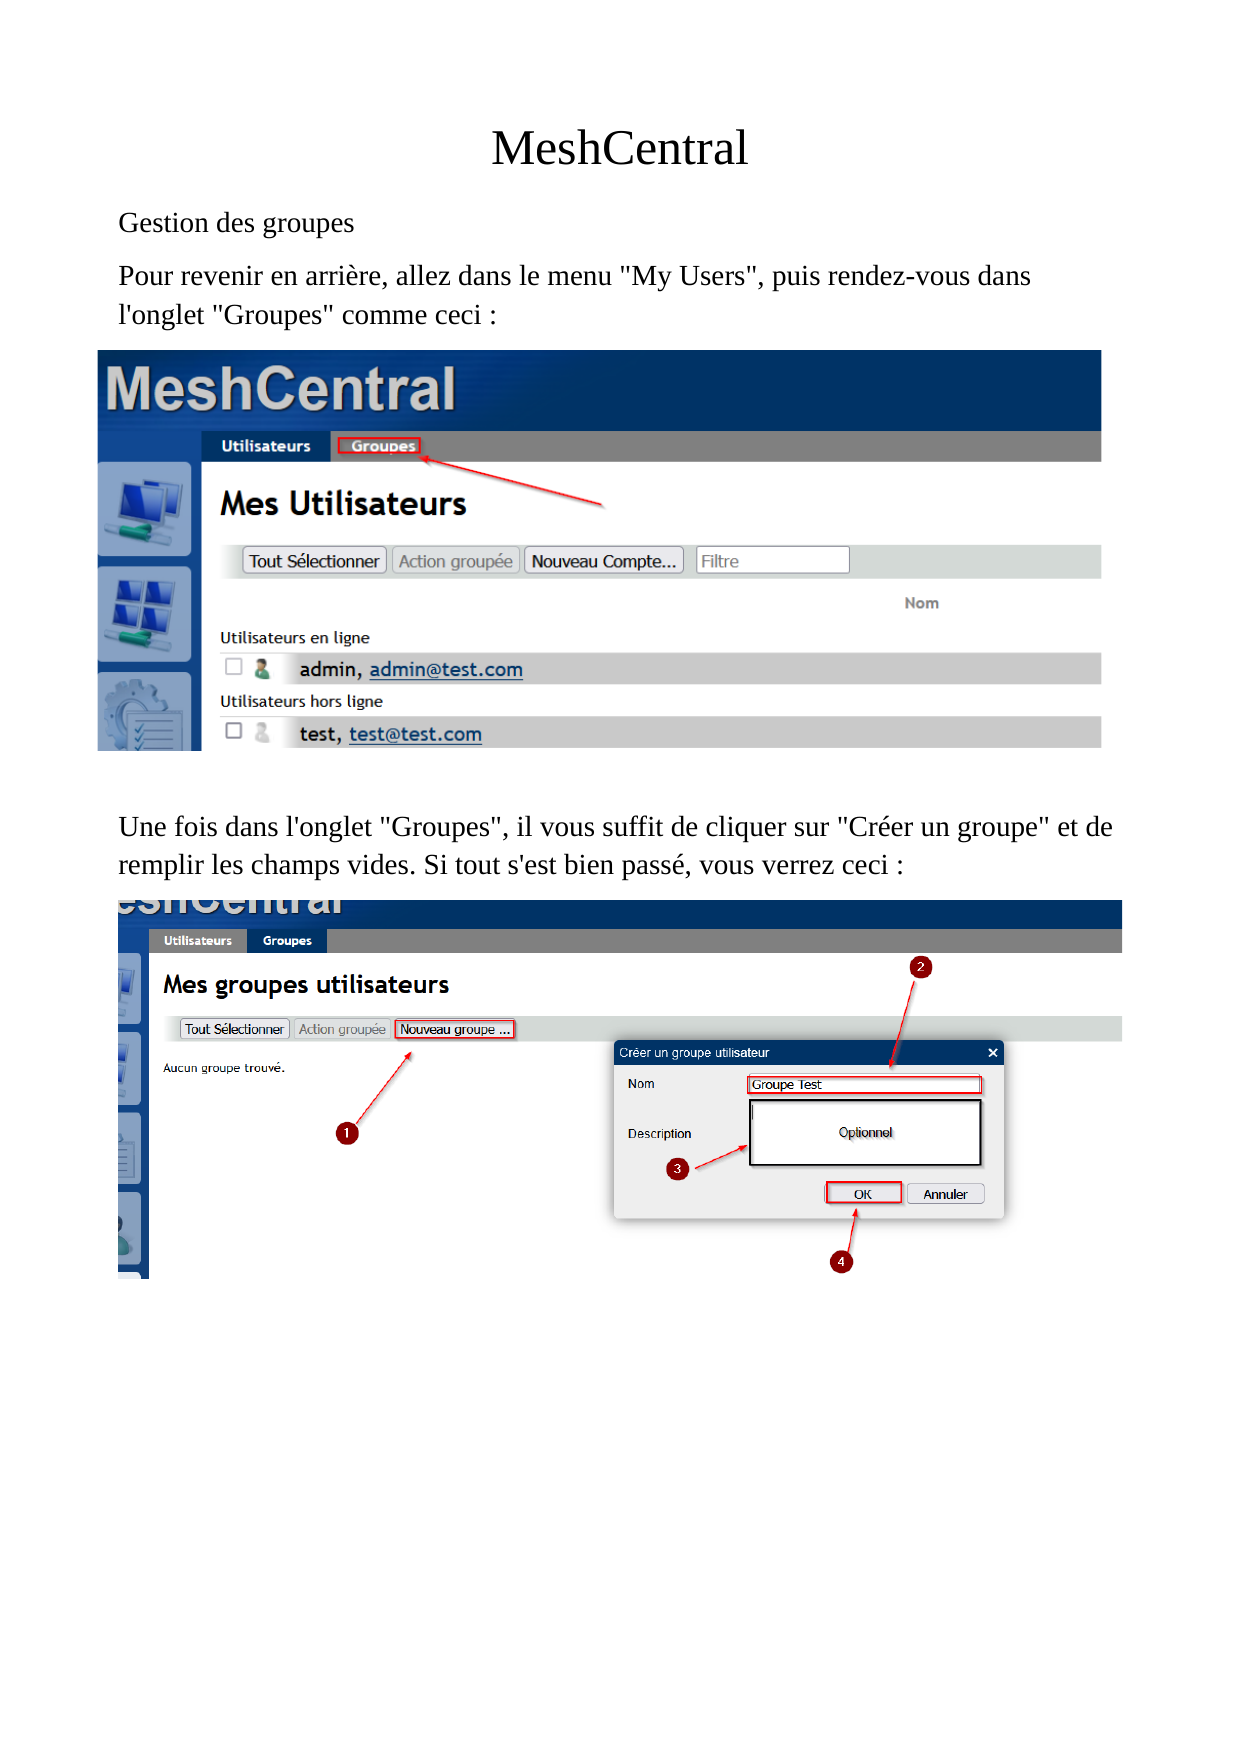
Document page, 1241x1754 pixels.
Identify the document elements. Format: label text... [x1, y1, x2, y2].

picture [118, 900, 1123, 1279]
text Gestion des groupes [118, 205, 1122, 239]
text Une fois dans l'onglet "Groupes", il vous suffit de cliquer sur "Créer un groupe" et de remplir les champs vides. Si tout s'est bien passé, vous verrez ceci : [118, 809, 1122, 881]
text Pour revenir en arrière, allez dans le menu "My Users", puis rendez-vous dans l'onglet "Groupes" comme ceci : [118, 258, 1122, 330]
picture [97, 350, 1102, 751]
